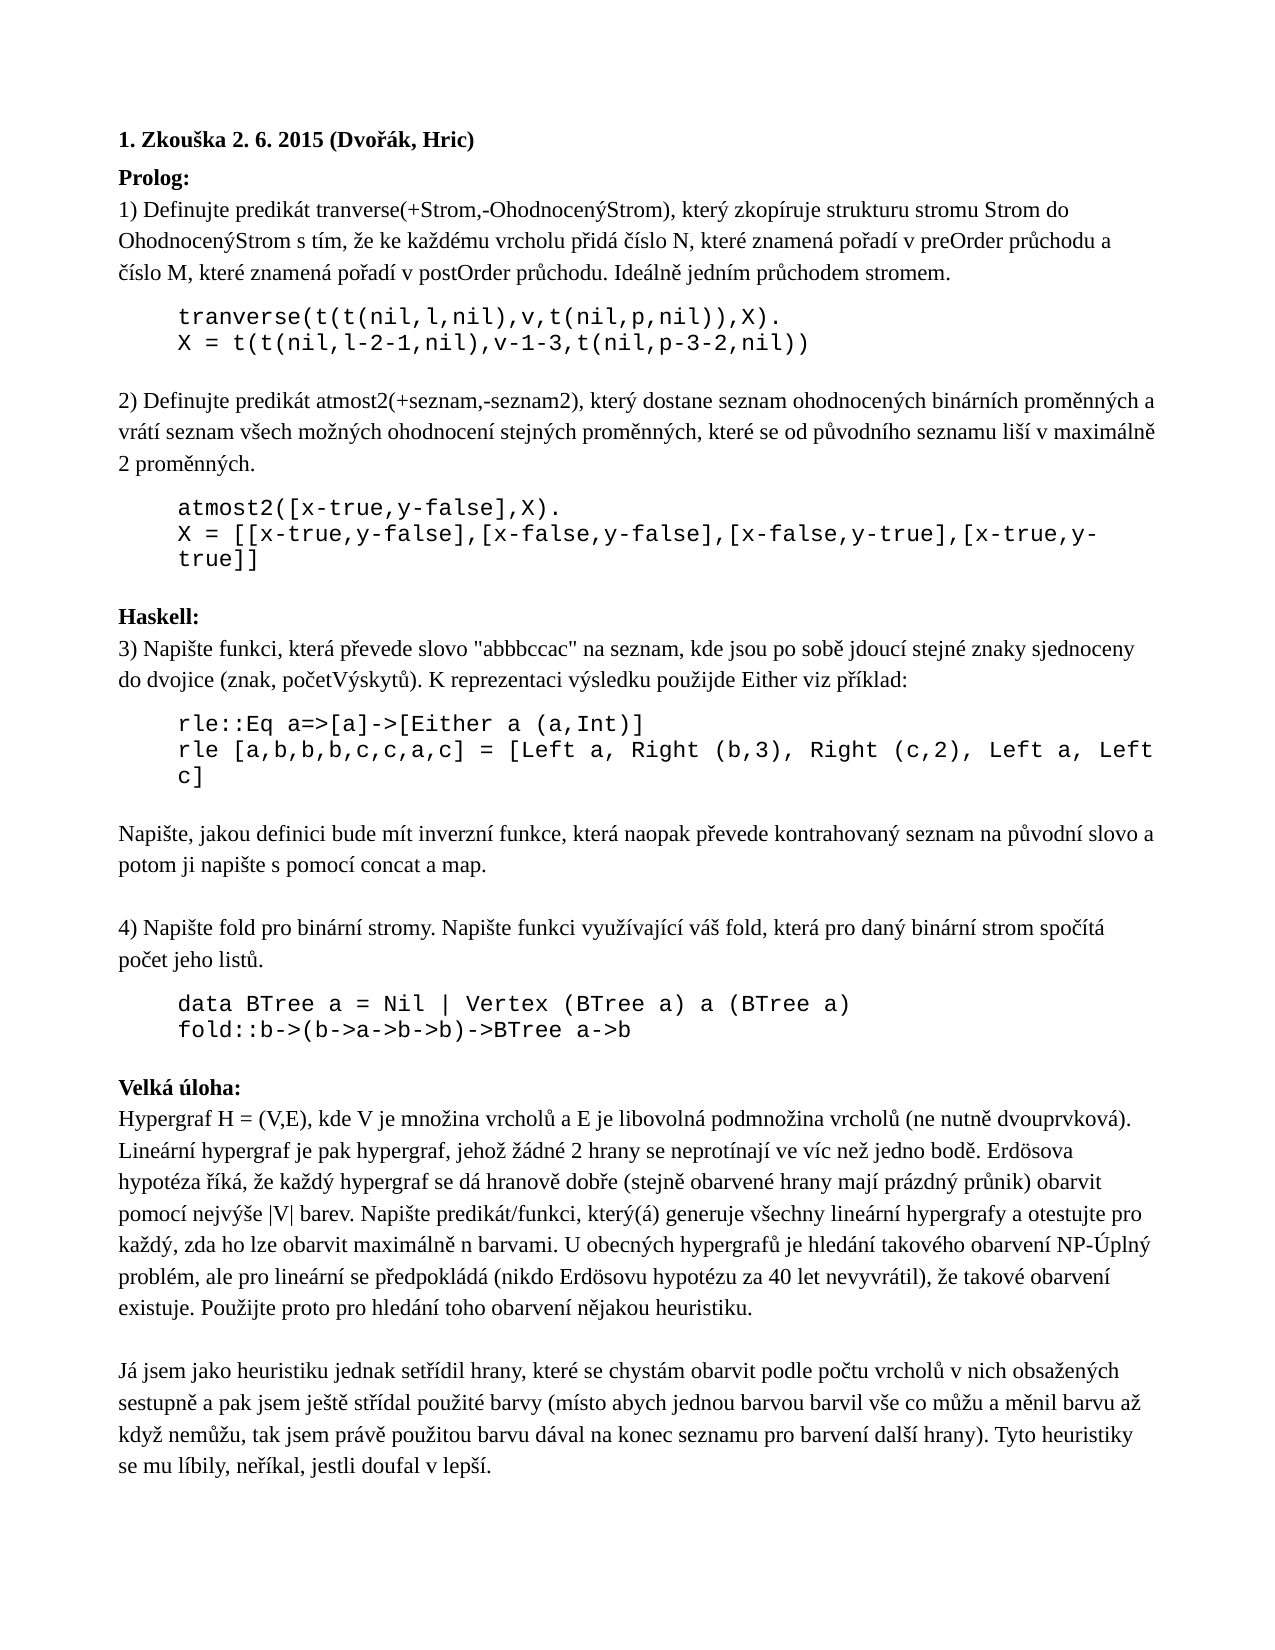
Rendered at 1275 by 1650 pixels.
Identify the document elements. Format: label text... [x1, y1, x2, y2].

text Velká úloha: Hypergraf H = (V,E), kde V je množina vrcholů a E je libovolná podmnožina vrcholů (ne nutně dvouprvková). Lineární hypergraf je pak hypergraf, jehož žádné 2 hrany se neprotínají ve víc než jedno bodě. Erdösova hypotéza říká, že každý hypergraf se dá hranově dobře (stejně obarvené hrany mají prázdný průnik) obarvit pomocí nejvýše |V| barev. Napište predikát/funkci, který(á) generuje všechny lineární hypergrafy a otestujte pro každý, zda ho lze obarvit maximálně n barvami. U obecných hypergrafů je hledání takového obarvení NP-Úplný problém, ale pro lineární se předpokládá (nikdo Erdösovu hypotézu za 40 let nevyvrátil), že takové obarvení existuje. Použijte proto pro hledání toho obarvení nějakou heuristiku. Já jsem jako heuristiku jednak setřídil hrany, které se chystám obarvit podle počtu vrcholů v nich obsažených sestupně a pak jsem ještě střídal použité barvy (místo abych jednou barvou barvil vše co můžu a měnil barvu až když nemůžu, tak jsem právě použitou barvu dával na konec seznamu pro barvení další hrany). Tyto heuristiky se mu líbily, neříkal, jestli doufal v lepší. [118, 1073, 1157, 1479]
text Prolog: 1) Definujte predikát tranverse(+Strom,-OhodnocenýStrom), který zkopíruje strukturu stromu Strom do OhodnocenýStrom s tím, že ke každému vrcholu přidá číslo N, které znamená pořadí v preOrder průchodu a číslo M, které znamená pořadí v postOrder průchodu. Ideálně jedním průchodem stromem. [118, 164, 1157, 286]
subtitle 1. Zkouška 2. 6. 2015 (Dvořák, Hric) [118, 126, 1157, 152]
text Napište, jakou definici bude mít inverzní funkce, která naopak převede kontrahovaný seznam na původní slovo a potom ji napište s pomocí concat a map. 4) Napište fold pro binární stromy. Napište funkci využívající váš fold, která pro daný binární strom spočítá počet jeho listů. [118, 820, 1157, 972]
list rle::Eq a=>[a]->[Either a (a,Int)] rle [a,b,b,b,c,c,a,c] = [Left a, Right (b,3), Right (c,2), Left a, Left c] [177, 712, 1157, 790]
list atmost2([x-true,y-false],X). X = [[x-true,y-false],[x-false,y-false],[x-false,y-true],[x-true,y-true]] [177, 496, 1157, 574]
list data BTree a = Nil | Vertex (BTree a) a (BTree a) fold::b->(b->a->b->b)->BTree a->b [177, 992, 1157, 1044]
list tranverse(t(t(nil,l,nil),v,t(nil,p,nil)),X). X = t(t(nil,l-2-1,nil),v-1-3,t(nil,p-3-2,nil)) [177, 305, 1157, 357]
text Haskell: 3) Napište funkci, která převede slovo "abbbccac" na seznam, kde jsou po sobě jdoucí stejné znaky sjednoceny do dvojice (znak, početVýskytů). K reprezentaci výsledku použijde Either viz příklad: [118, 603, 1157, 693]
text 2) Definujte predikát atmost2(+seznam,-seznam2), který dostane seznam ohodnocených binárních proměnných a vrátí seznam všech možných ohodnocení stejných proměnných, které se od původního seznamu liší v maximálně 2 proměnných. [118, 387, 1157, 476]
